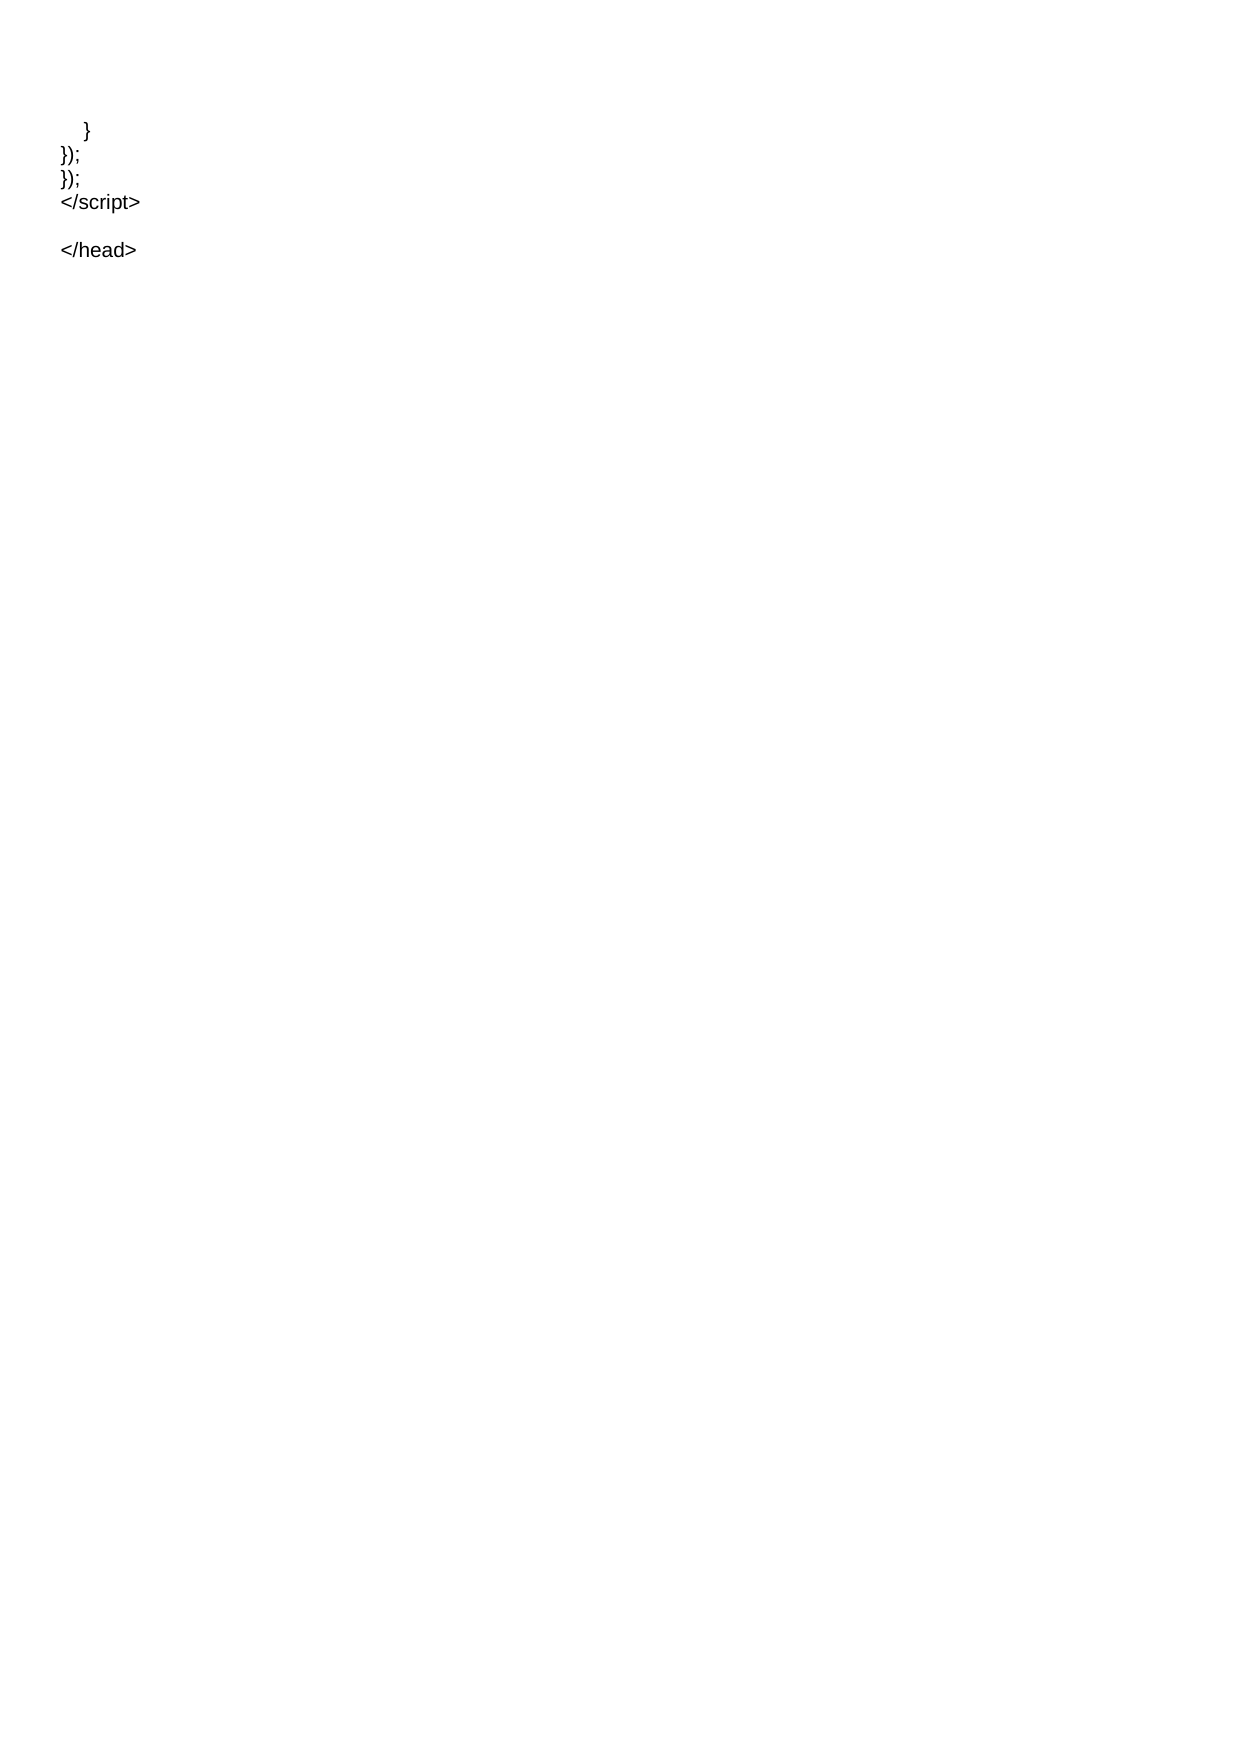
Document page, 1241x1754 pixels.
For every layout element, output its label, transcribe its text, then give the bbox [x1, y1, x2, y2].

text }); [60, 142, 1182, 166]
text </script> [60, 190, 1182, 214]
text } [60, 118, 1182, 142]
text </head> [60, 238, 1182, 262]
text }); [60, 166, 1182, 190]
